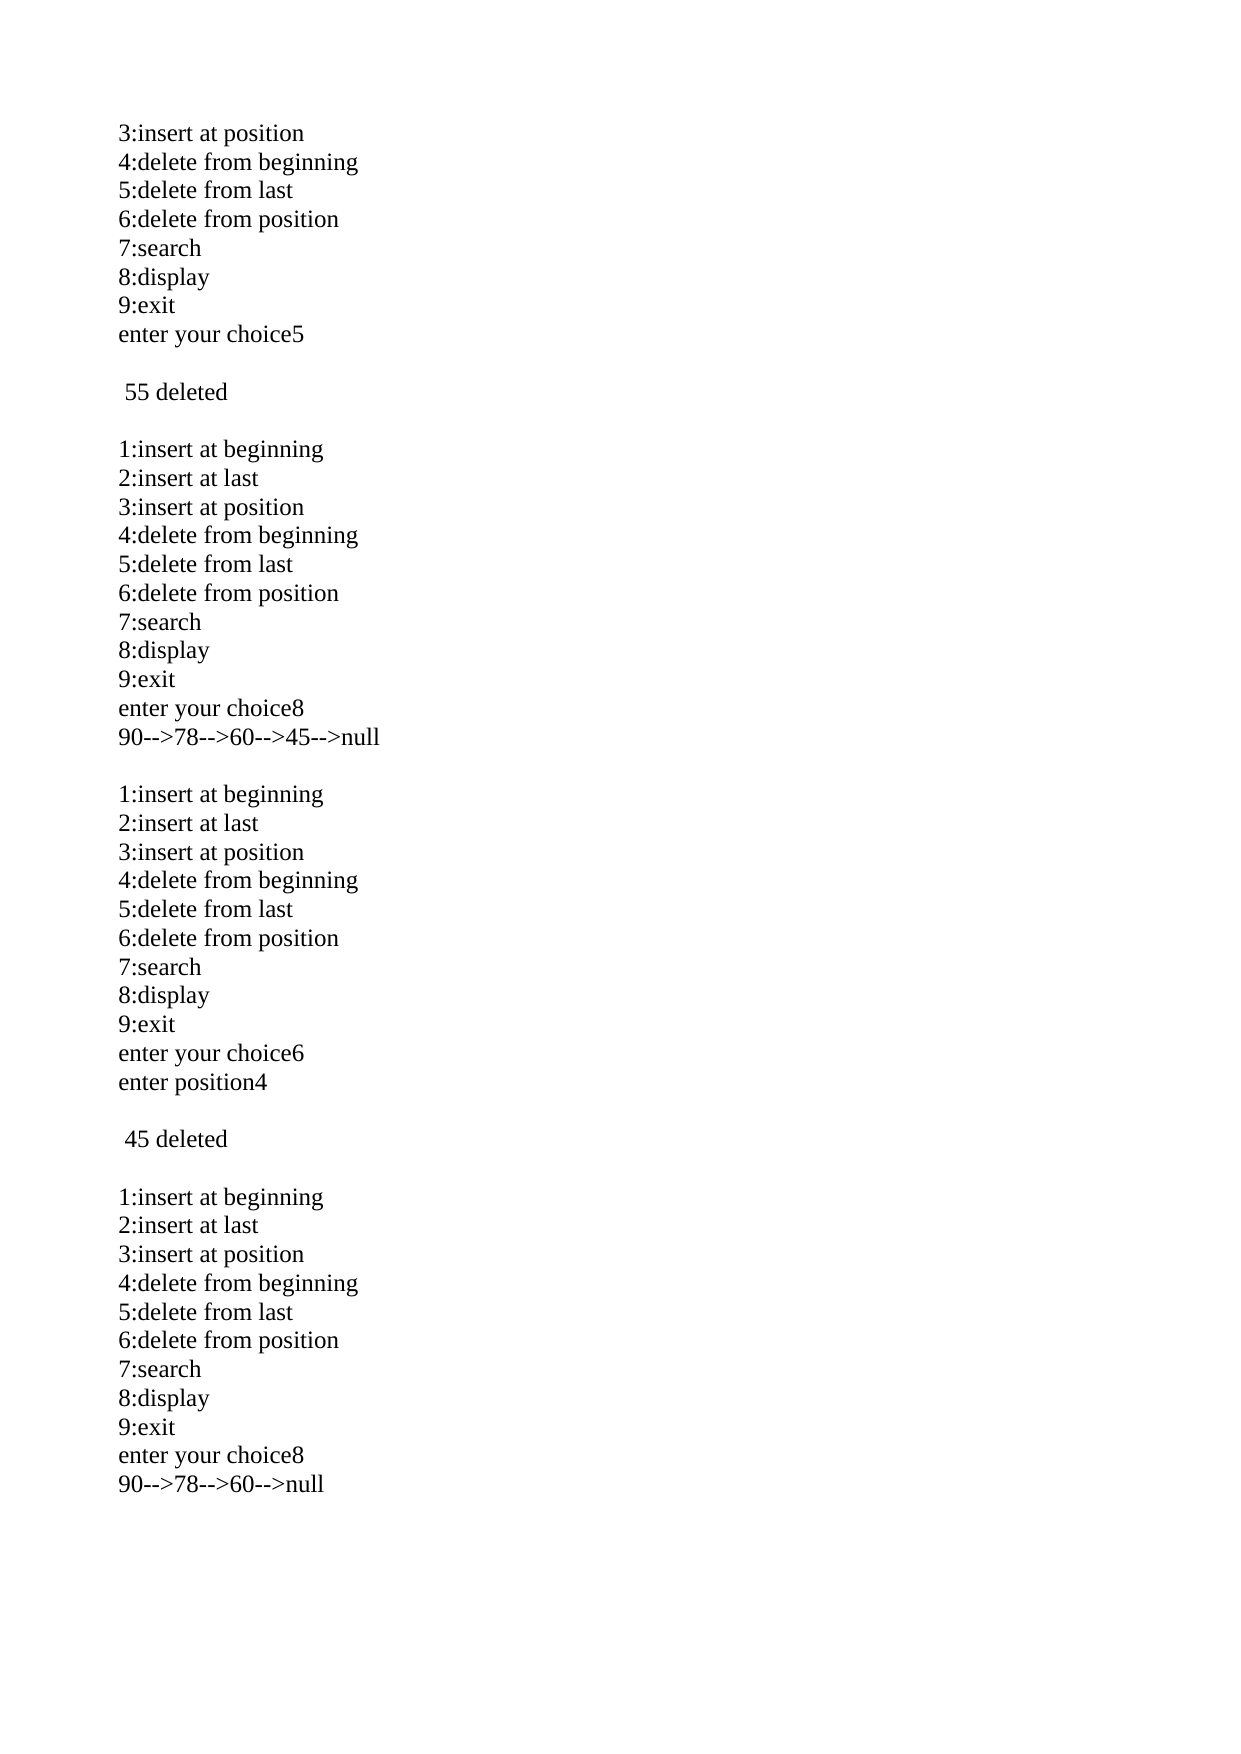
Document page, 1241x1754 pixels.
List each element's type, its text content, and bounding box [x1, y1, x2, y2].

text 8:display [118, 636, 1122, 664]
text 8:display [118, 1383, 1122, 1412]
text 1:insert at beginning [118, 434, 1122, 463]
text 55 deleted [118, 377, 1122, 406]
text 4:delete from beginning [118, 866, 1122, 894]
text enter your choice6 [118, 1038, 1122, 1067]
text 5:delete from last [118, 1297, 1122, 1326]
text 3:insert at position [118, 1239, 1122, 1268]
text 4:delete from beginning [118, 147, 1122, 176]
text 8:display [118, 262, 1122, 291]
text enter your choice8 [118, 1441, 1122, 1469]
text 2:insert at last [118, 463, 1122, 492]
text 9:exit [118, 664, 1122, 693]
text 90-->78-->60-->45-->null [118, 722, 1122, 751]
text enter position4 [118, 1067, 1122, 1096]
text 7:search [118, 607, 1122, 636]
text 2:insert at last [118, 1211, 1122, 1239]
text 1:insert at beginning [118, 779, 1122, 808]
text 9:exit [118, 1009, 1122, 1038]
text 3:insert at position [118, 837, 1122, 866]
text 1:insert at beginning [118, 1182, 1122, 1211]
text 9:exit [118, 291, 1122, 319]
text 3:insert at position [118, 492, 1122, 521]
text enter your choice5 [118, 319, 1122, 348]
text 2:insert at last [118, 808, 1122, 837]
text 5:delete from last [118, 549, 1122, 578]
text 8:display [118, 981, 1122, 1009]
text 45 deleted [118, 1124, 1122, 1153]
text 5:delete from last [118, 894, 1122, 923]
text 9:exit [118, 1412, 1122, 1441]
text 6:delete from position [118, 923, 1122, 952]
text 6:delete from position [118, 204, 1122, 233]
text 5:delete from last [118, 176, 1122, 204]
text 6:delete from position [118, 1326, 1122, 1354]
text 90-->78-->60-->null [118, 1469, 1122, 1498]
text 7:search [118, 952, 1122, 981]
text enter your choice8 [118, 693, 1122, 722]
text 7:search [118, 233, 1122, 262]
text 3:insert at position [118, 118, 1122, 147]
text 4:delete from beginning [118, 1268, 1122, 1297]
text 6:delete from position [118, 578, 1122, 607]
text 4:delete from beginning [118, 521, 1122, 549]
text 7:search [118, 1354, 1122, 1383]
